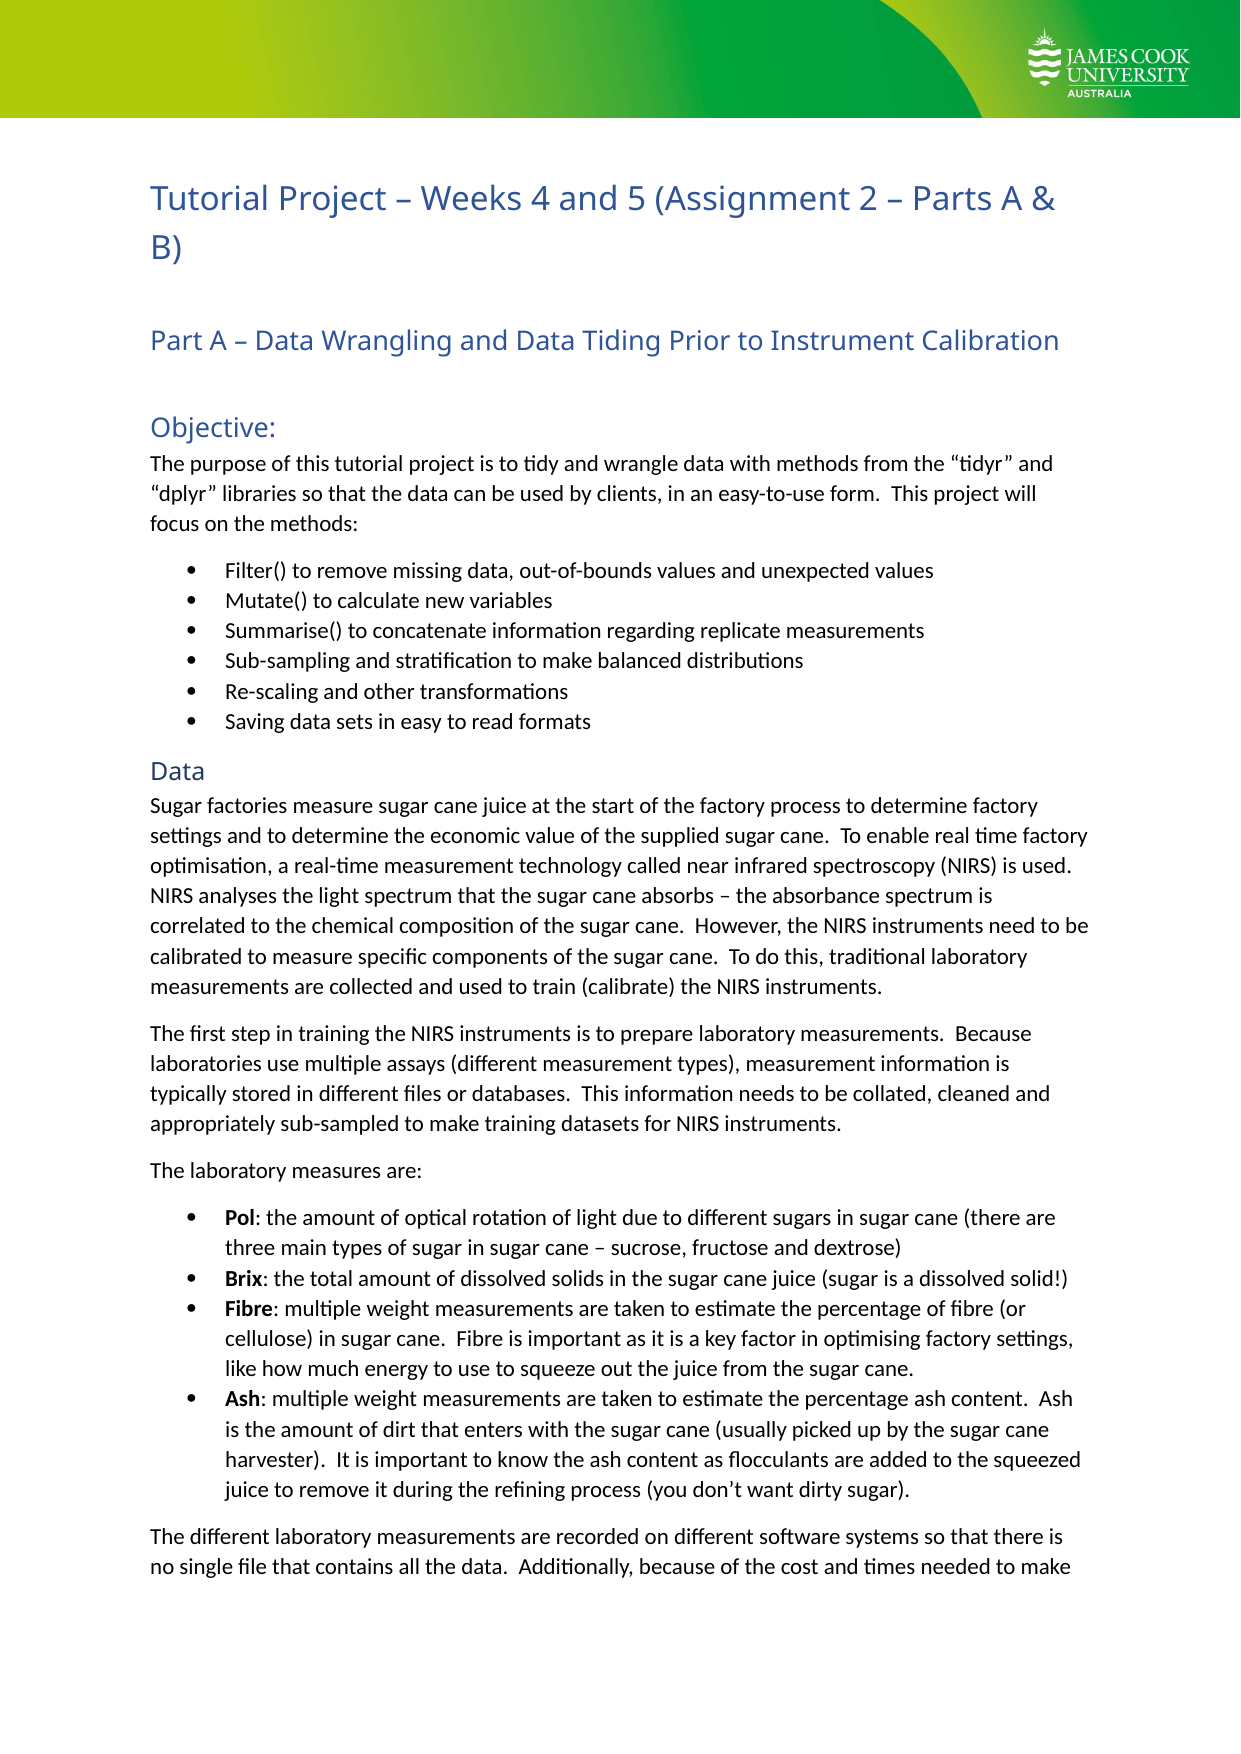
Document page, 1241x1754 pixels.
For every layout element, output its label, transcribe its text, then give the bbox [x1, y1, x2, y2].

list Fibre: multiple weight measurements are taken to estimate the percentage of fibre (or cellulose) in sugar cane. Fibre is important as it is a key factor in optimising factory settings, like how much energy to use to squeeze out the juice from the sugar cane. [187, 1294, 1090, 1382]
text The different laboratory measurements are recorded on different software systems so that there is no single file that contains all the data. Additionally, because of the cost and times needed to make [150, 1522, 1090, 1580]
list Ash: multiple weight measurements are taken to estimate the percentage ash content. Ash is the amount of dirt that enters with the sugar cane (usually picked up by the sugar cane harvester). It is important to know the ash content as flocculants are added to the squeezed juice to remove it during the refining process (you don’t want dirty sugar). [187, 1384, 1090, 1503]
list Re-scaling and other transformations [187, 677, 1090, 705]
list Mutate() to calculate new variables [187, 586, 1090, 614]
list Sub-sampling and stratification to make balanced distributions [187, 647, 1090, 675]
list Saving data sets in easy to read formats [187, 707, 1090, 735]
text The purpose of this tutorial project is to tidy and wrangle data with methods from the “tidyr” and “dplyr” libraries so that the data can be used by clients, in an easy-to-use form. This project will focus on the methods: [150, 449, 1090, 537]
text Sugar factories measure sugar cane juice at the start of the factory process to determine factory settings and to determine the economic value of the supplied sugar cane. To enable real time factory optimisation, a real-time measurement technology called near infrared spectroscopy (NIRS) is used. NIRS analyses the light spectrum that the sugar cane absorbs – the absorbance spectrum is correlated to the chemical composition of the sugar cane. However, the NIRS instruments need to be calibrated to measure specific components of the sugar cane. To do this, traditional laboratory measurements are collected and used to train (calibrate) the NIRS instruments. [150, 791, 1090, 1000]
subtitle Objective: [150, 409, 1090, 446]
text The first step in training the NIRS instruments is to prepare laboratory measurements. Because laboratories use multiple assays (different measurement types), measurement information is typically stored in different files or databases. This information needs to be collated, cleaned and appropriately sub-sampled to make training datasets for NIRS instruments. [150, 1019, 1090, 1137]
subtitle Tutorial Project – Weeks 4 and 5 (Assignment 2 – Parts A & B) [150, 175, 1090, 269]
list Pol: the amount of optical rotation of light due to different sugars in sugar cane (there are three main types of sugar in sugar cane – sucrose, fructose and dextrose) [187, 1203, 1090, 1261]
list Filter() to remove missing data, out-of-bounds values and unexpected values [187, 556, 1090, 584]
picture [0, 0, 1241, 118]
list Summarise() to concatenate information regarding replicate measurements [187, 616, 1090, 644]
text The laboratory measures are: [150, 1156, 1090, 1184]
subtitle Part A – Data Wrangling and Data Tiding Prior to Instrument Calibration [150, 321, 1090, 358]
subtitle Data [150, 754, 1090, 788]
list Brix: the total amount of dissolved solids in the sugar cane juice (sugar is a dissolved solid!) [187, 1264, 1090, 1292]
